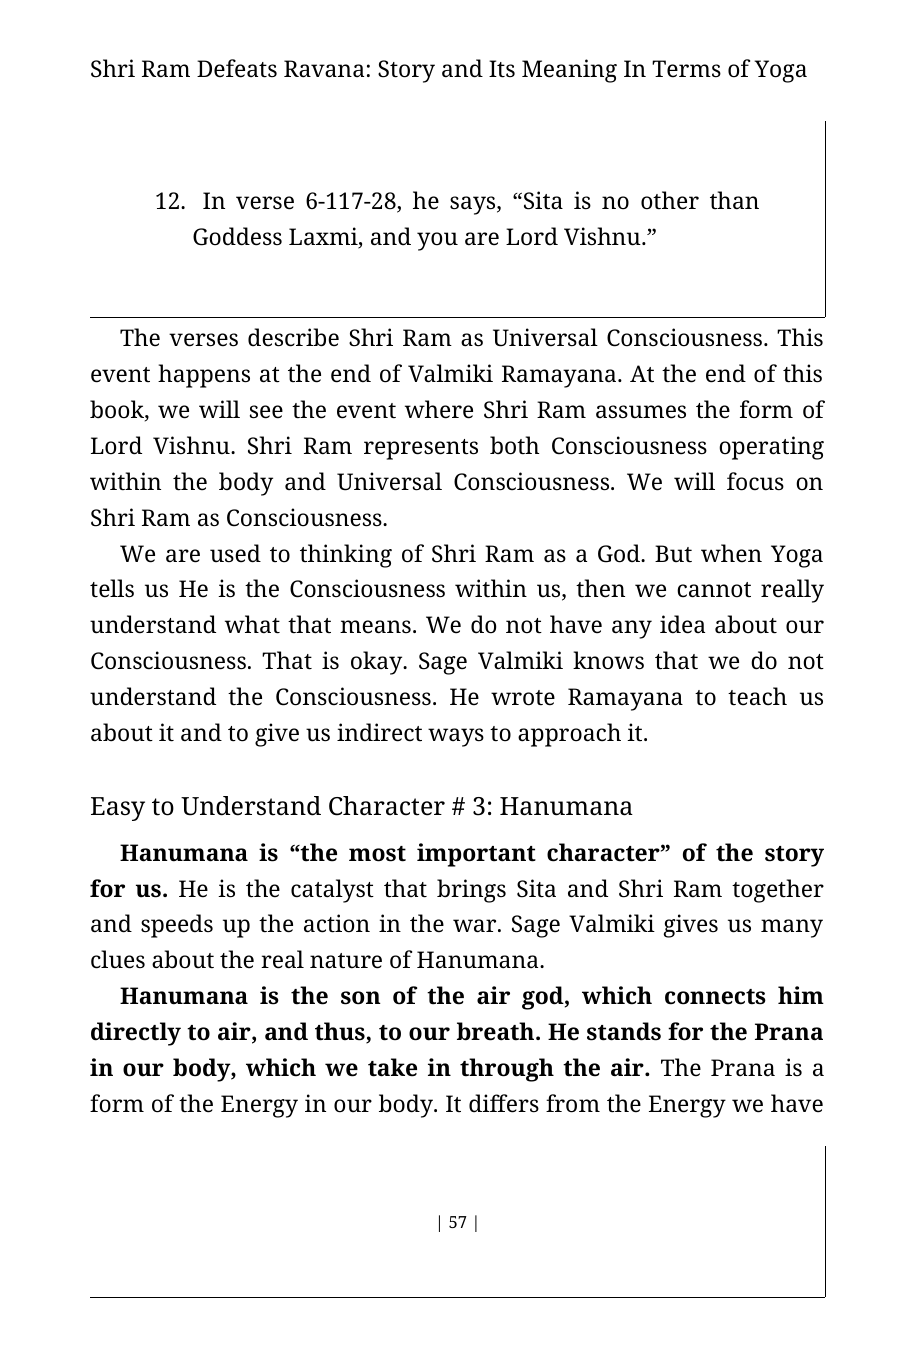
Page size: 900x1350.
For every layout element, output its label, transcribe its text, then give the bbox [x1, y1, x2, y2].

text We are used to thinking of Shri Ram as a God. But when Yoga tells us He is the Consciousness within us, then we cannot really understand what that means. We do not have any idea about our Consciousness. That is okay. Sage Valmiki knows that we do not understand the Consciousness. He wrote Ramayana to teach us about it and to give us indirect ways to approach it. [90, 537, 825, 748]
text The verses describe Shri Ram as Universal Consciousness. This event happens at the end of Valmiki Ramayana. At the end of this book, we will see the event where Shri Ram assumes the form of Lord Vishnu. Shri Ram represents both Consciousness operating within the body and Universal Consciousness. We will focus on Shri Ram as Consciousness. [90, 322, 825, 533]
text Hanumana is the son of the air god, which connects him directly to air, and thus, to our breath. He stands for the Prana in our body, which we take in through the air. The Prana is a form of the Energy in our body. It differs from the Energy we have [90, 980, 825, 1119]
subtitle Easy to Understand Character # 3: Hanumana [90, 789, 825, 823]
text Hanumana is “the most important character” of the story for us. He is the catalyst that brings Sita and Shri Ram together and speeds up the action in the war. Sage Valmiki gives us many clues about the real nature of Hanumana. [90, 837, 825, 976]
list In verse 6-117-28, he says, “Sita is no other than Goddess Laxmi, and you are Lord Vishnu.” [90, 121, 825, 317]
